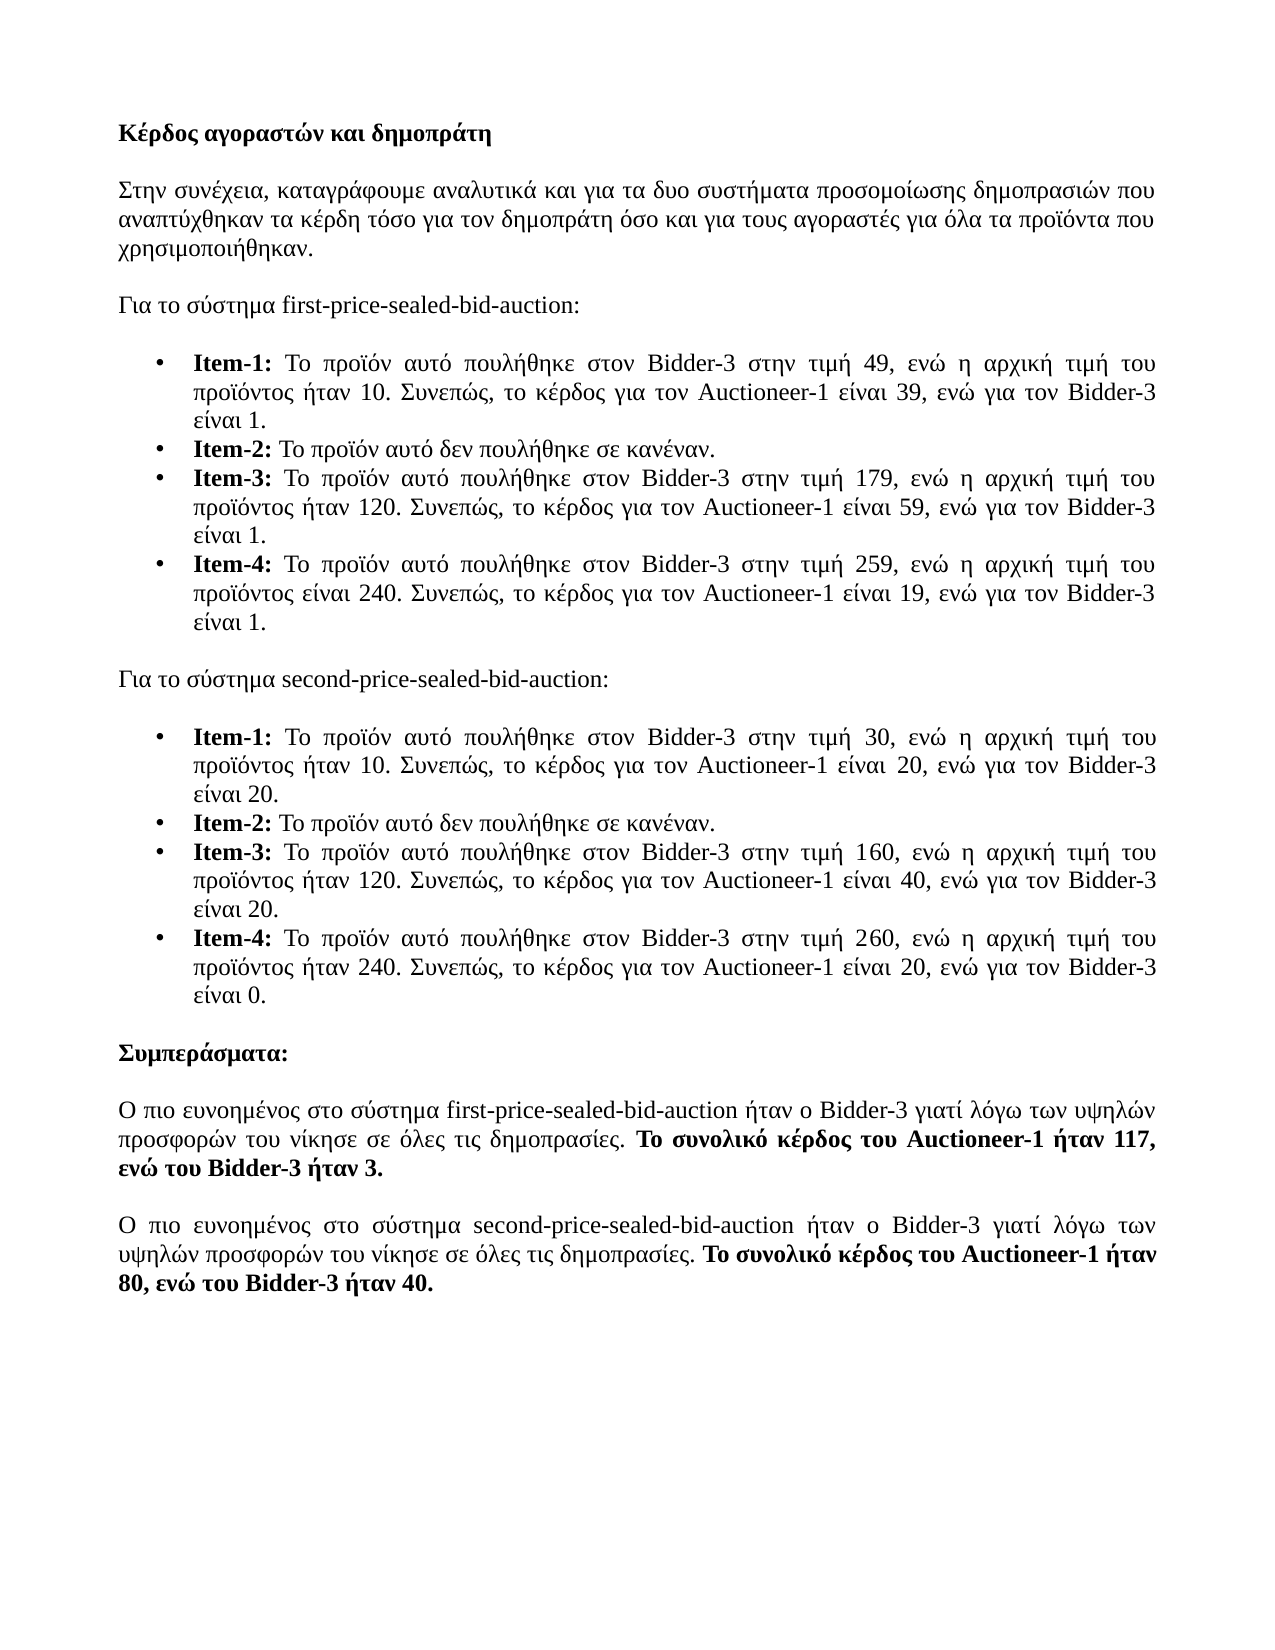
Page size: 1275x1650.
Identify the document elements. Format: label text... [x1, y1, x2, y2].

list Item-4: Το προϊόν αυτό πουλήθηκε στον Bidder-3 στην τιμή 260, ενώ η αρχική τιμή του προϊόντος ήταν 240. Συνεπώς, το κέρδος για τον Auctioneer-1 είναι 20, ενώ για τον Bidder-3 είναι 0. [156, 923, 1157, 1009]
list Item-1: Το προϊόν αυτό πουλήθηκε στον Bidder-3 στην τιμή 30, ενώ η αρχική τιμή του προϊόντος ήταν 10. Συνεπώς, το κέρδος για τον Auctioneer-1 είναι 20, ενώ για τον Bidder-3 είναι 20. [156, 722, 1157, 808]
text Κέρδος αγοραστών και δημοπράτη [118, 118, 1157, 147]
list Item-2: Το προϊόν αυτό δεν πουλήθηκε σε κανέναν. [156, 434, 1157, 463]
text Για το σύστημα second-price-sealed-bid-auction: [118, 664, 1157, 693]
list Item-2: Το προϊόν αυτό δεν πουλήθηκε σε κανέναν. [156, 808, 1157, 837]
list Item-3: Το προϊόν αυτό πουλήθηκε στον Bidder-3 στην τιμή 179, ενώ η αρχική τιμή του προϊόντος ήταν 120. Συνεπώς, το κέρδος για τον Auctioneer-1 είναι 59, ενώ για τον Bidder-3 είναι 1. [156, 463, 1157, 549]
text Για το σύστημα first-price-sealed-bid-auction: [118, 291, 1157, 319]
list Item-1: Το προϊόν αυτό πουλήθηκε στον Bidder-3 στην τιμή 49, ενώ η αρχική τιμή του προϊόντος ήταν 10. Συνεπώς, το κέρδος για τον Auctioneer-1 είναι 39, ενώ για τον Bidder-3 είναι 1. [156, 348, 1157, 434]
list Item-3: Το προϊόν αυτό πουλήθηκε στον Bidder-3 στην τιμή 160, ενώ η αρχική τιμή του προϊόντος ήταν 120. Συνεπώς, το κέρδος για τον Auctioneer-1 είναι 40, ενώ για τον Bidder-3 είναι 20. [156, 837, 1157, 923]
text Ο πιο ευνοημένος στο σύστημα first-price-sealed-bid-auction ήταν ο Bidder-3 γιατί λόγω των υψηλών προσφορών του νίκησε σε όλες τις δημοπρασίες. Το συνολικό κέρδος του Auctioneer-1 ήταν 117, ενώ του Bidder-3 ήταν 3. [118, 1096, 1157, 1182]
text Συμπεράσματα: [118, 1038, 1157, 1067]
text Ο πιο ευνοημένος στο σύστημα second-price-sealed-bid-auction ήταν ο Bidder-3 γιατί λόγω των υψηλών προσφορών του νίκησε σε όλες τις δημοπρασίες. Το συνολικό κέρδος του Auctioneer-1 ήταν 80, ενώ του Bidder-3 ήταν 40. [118, 1211, 1157, 1297]
text Στην συνέχεια, καταγράφουμε αναλυτικά και για τα δυο συστήματα προσομοίωσης δημοπρασιών που αναπτύχθηκαν τα κέρδη τόσο για τον δημοπράτη όσο και για τους αγοραστές για όλα τα προϊόντα που χρησιμοποιήθηκαν. [118, 176, 1157, 262]
list Item-4: Το προϊόν αυτό πουλήθηκε στον Bidder-3 στην τιμή 259, ενώ η αρχική τιμή του προϊόντος είναι 240. Συνεπώς, το κέρδος για τον Auctioneer-1 είναι 19, ενώ για τον Bidder-3 είναι 1. [156, 549, 1157, 636]
